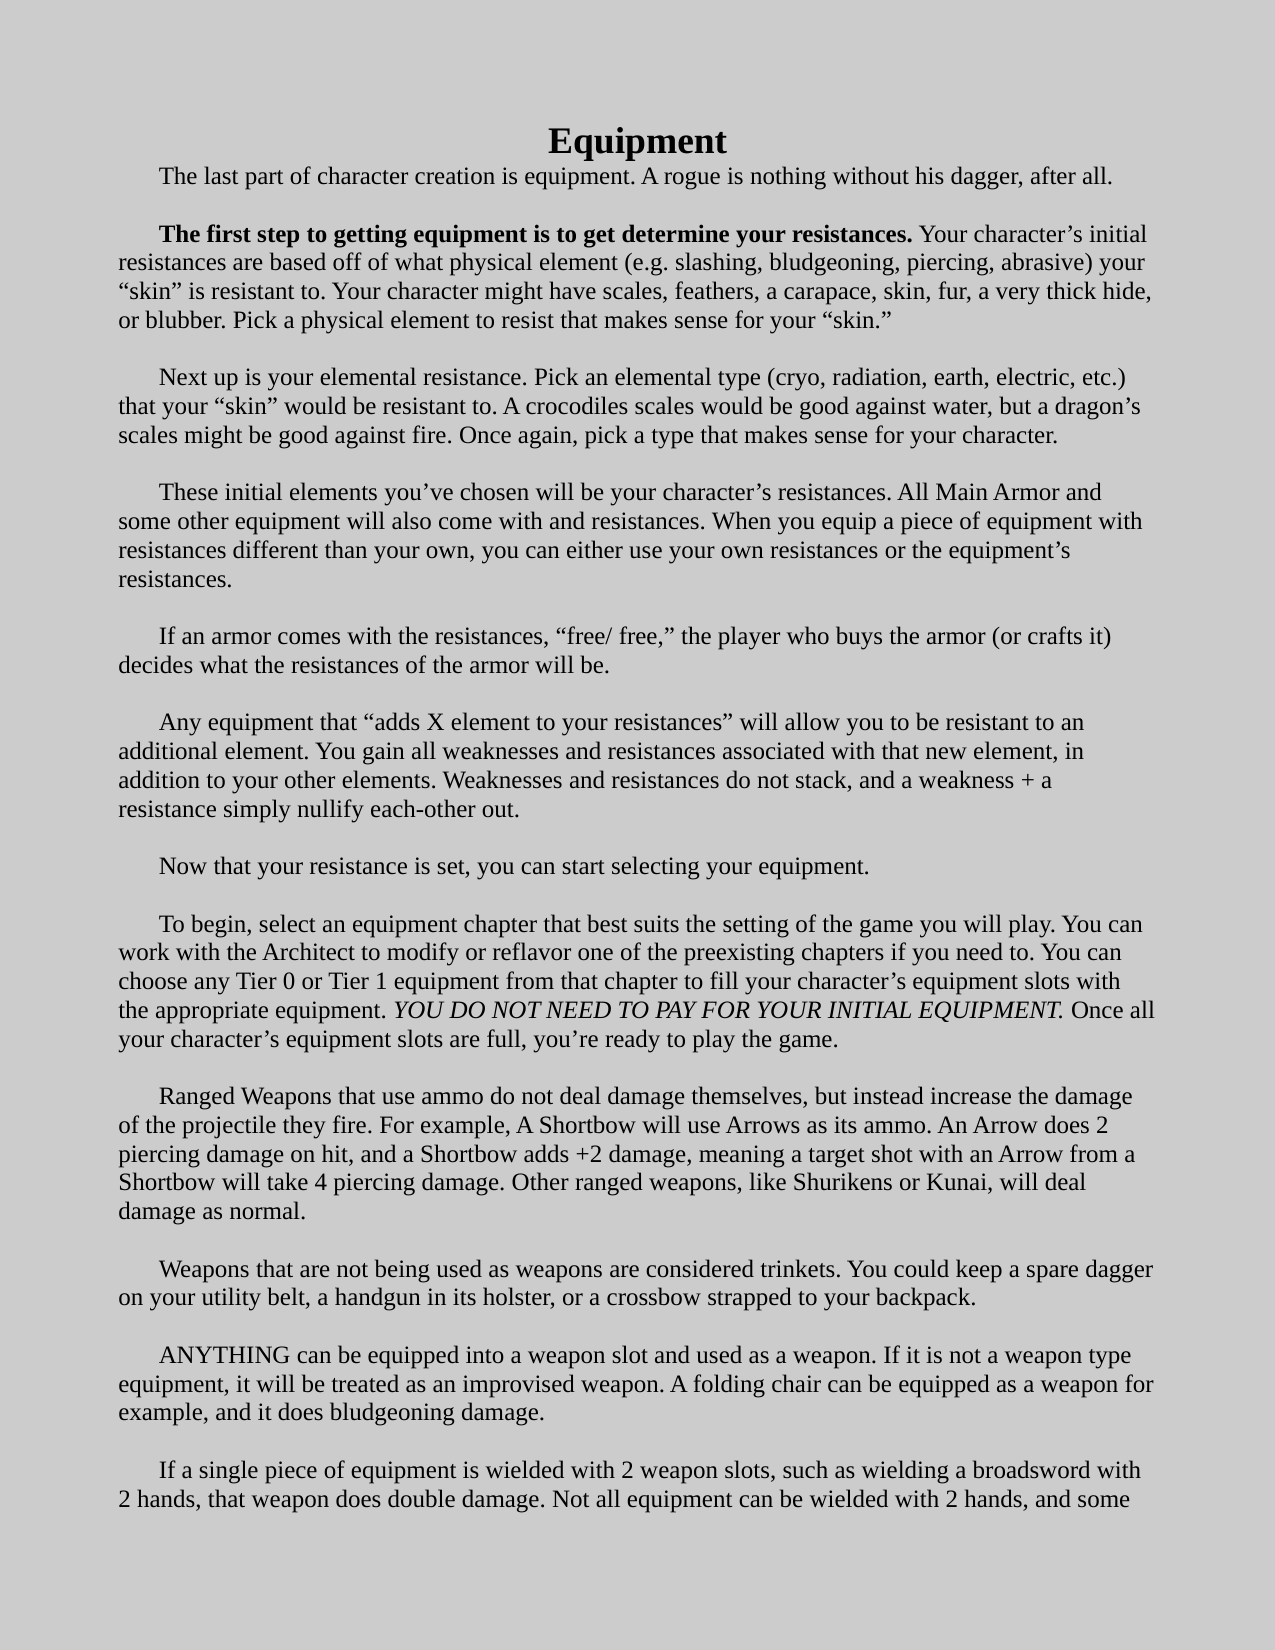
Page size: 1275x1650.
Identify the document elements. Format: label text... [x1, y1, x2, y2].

text The last part of character creation is equipment. A rogue is nothing without his dagger, after all. [118, 161, 1157, 190]
text These initial elements you’ve chosen will be your character’s resistances. All Main Armor and some other equipment will also come with and resistances. When you equip a piece of equipment with resistances different than your own, you can either use your own resistances or the equipment’s resistances. [118, 477, 1157, 592]
text Next up is your elemental resistance. Pick an elemental type (cryo, radiation, earth, electric, etc.) that your “skin” would be resistant to. A crocodiles scales would be good against water, but a dragon’s scales might be good against fire. Once again, pick a type that makes sense for your character. [118, 362, 1157, 449]
text Ranged Weapons that use ammo do not deal damage themselves, but instead increase the damage of the projectile they fire. For example, A Shortbow will use Arrows as its ammo. An Arrow does 2 piercing damage on hit, and a Shortbow adds +2 damage, meaning a target shot with an Arrow from a Shortbow will take 4 piercing damage. Other ranged weapons, like Shurikens or Kunai, will deal damage as normal. [118, 1081, 1157, 1225]
text To begin, select an equipment chapter that best suits the setting of the game you will play. You can work with the Architect to modify or reflavor one of the preexisting chapters if you need to. You can choose any Tier 0 or Tier 1 equipment from that chapter to fill your character’s equipment slots with the appropriate equipment. YOU DO NOT NEED TO PAY FOR YOUR INITIAL EQUIPMENT. Once all your character’s equipment slots are full, you’re ready to play the game. [118, 909, 1157, 1052]
text Weapons that are not being used as weapons are considered trinkets. You could keep a spare dagger on your utility belt, a handgun in its holster, or a crossbow strapped to your backpack. [118, 1254, 1157, 1311]
text If a single piece of equipment is wielded with 2 weapon slots, such as wielding a broadsword with 2 hands, that weapon does double damage. Not all equipment can be wielded with 2 hands, and some [118, 1455, 1157, 1512]
text Equipment [118, 118, 1157, 161]
text Any equipment that “adds X element to your resistances” will allow you to be resistant to an additional element. You gain all weaknesses and resistances associated with that new element, in addition to your other elements. Weaknesses and resistances do not stack, and a weakness + a resistance simply nullify each-other out. [118, 707, 1157, 822]
text Now that your resistance is set, you can start selecting your equipment. [118, 851, 1157, 880]
text The first step to getting equipment is to get determine your resistances. Your character’s initial resistances are based off of what physical element (e.g. slashing, bludgeoning, piercing, abrasive) your “skin” is resistant to. Your character might have scales, feathers, a carapace, skin, fur, a very thick hide, or blubber. Pick a physical element to resist that makes sense for your “skin.” [118, 219, 1157, 334]
text If an armor comes with the resistances, “free/ free,” the player who buys the armor (or crafts it) decides what the resistances of the armor will be. [118, 621, 1157, 679]
text ANYTHING can be equipped into a weapon slot and used as a weapon. If it is not a weapon type equipment, it will be treated as an improvised weapon. A folding chair can be equipped as a weapon for example, and it does bludgeoning damage. [118, 1340, 1157, 1426]
